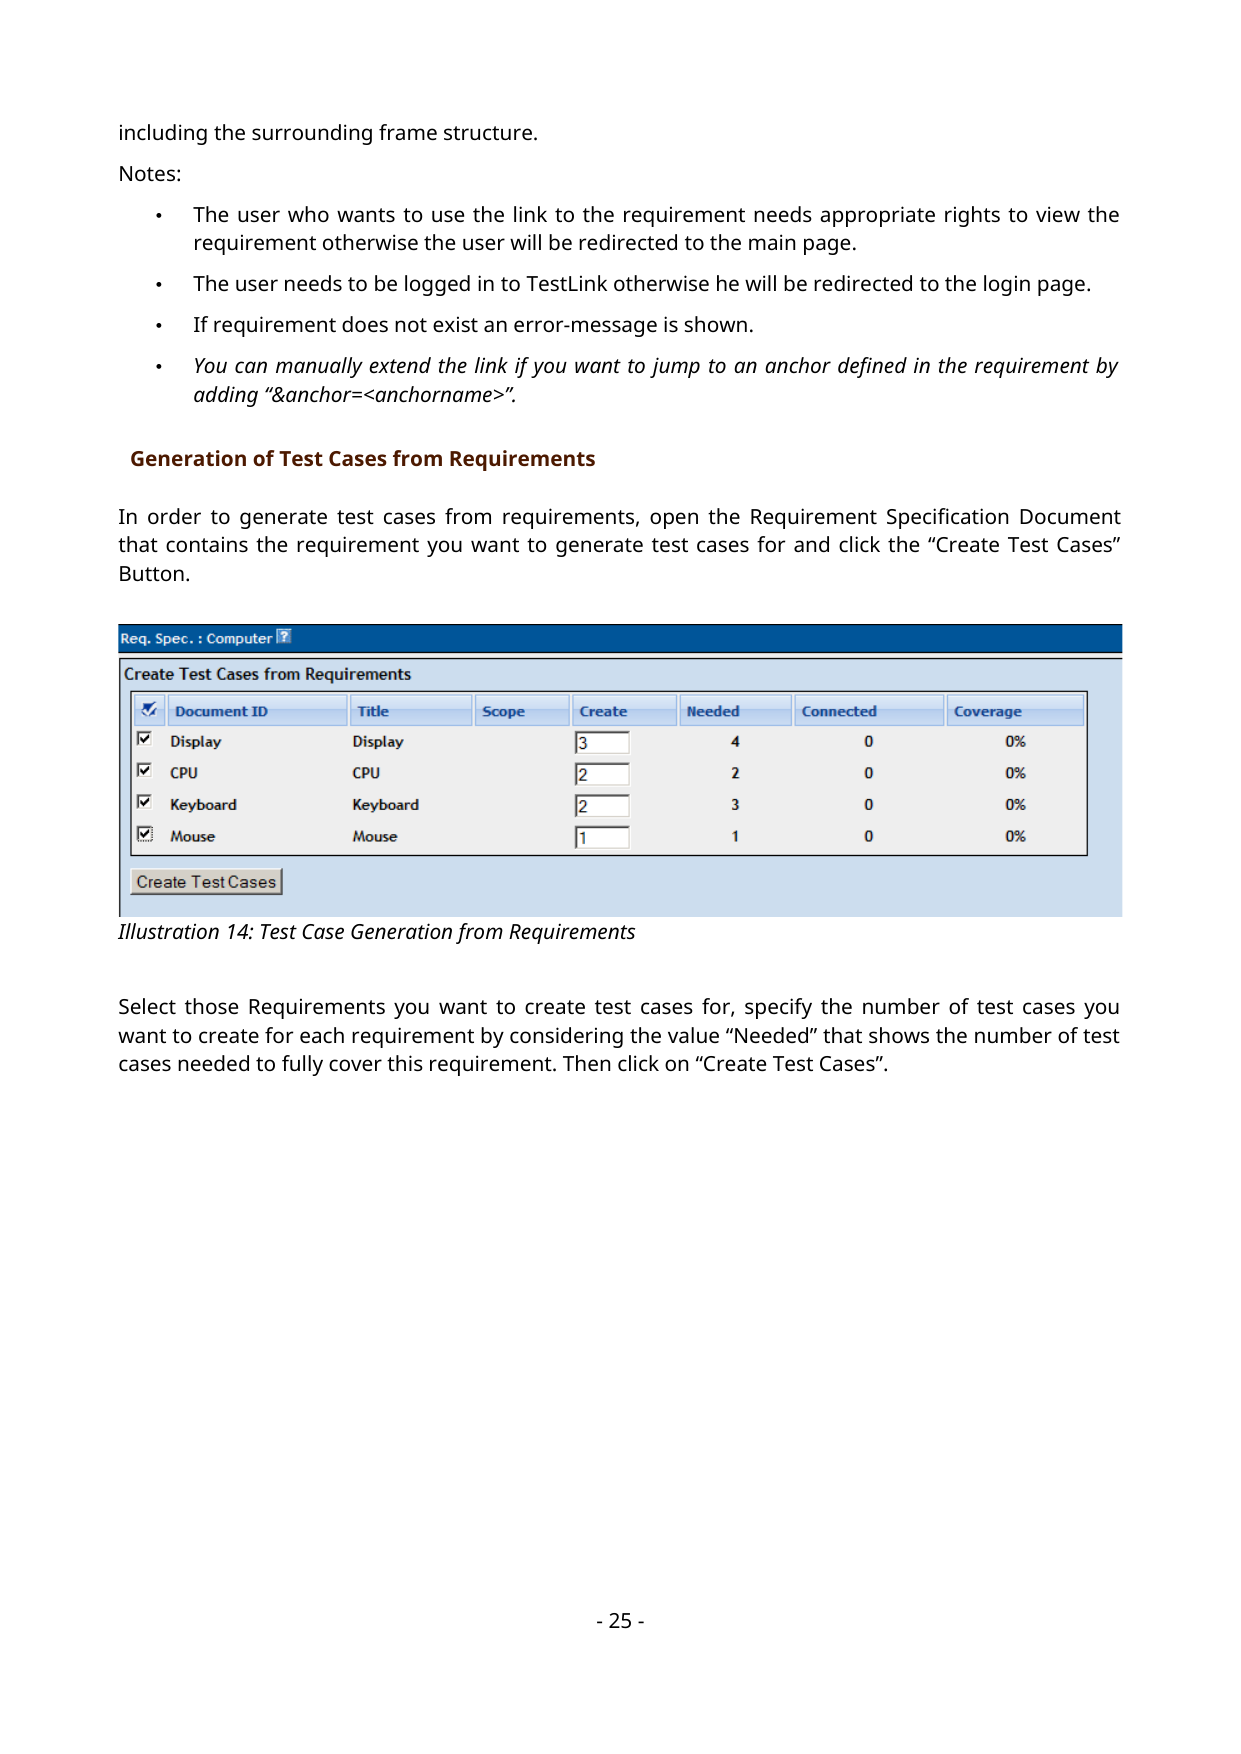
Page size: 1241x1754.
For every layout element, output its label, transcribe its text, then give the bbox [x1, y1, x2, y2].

text Illustration 14: Test Case Generation from Requirements [118, 917, 1122, 945]
list The user who wants to use the link to the requirement needs appropriate rights to view the requirement otherwise the user will be redirected to the main page. [156, 200, 1122, 257]
text Notes: [118, 159, 1122, 187]
list In order to generate test cases from requirements, open the Requirement Specification Document that contains the requirement you want to generate test cases for and click the “Create Test Cases” Button. [118, 502, 1122, 587]
text including the surrounding frame structure. [118, 118, 1122, 147]
list You can manually extend the link if you want to jump to an anchor defined in the requirement by adding “&anchor=<anchorname>”. [156, 351, 1122, 408]
picture [118, 624, 1123, 917]
list The user needs to be logged in to TestLink otherwise he will be redirected to the login page. [156, 269, 1122, 298]
subtitle Generation of Test Cases from Requirements [130, 444, 1111, 473]
list If requirement does not exist an error-message is shown. [156, 310, 1122, 339]
text Select those Requirements you want to create test cases for, specify the number of test cases you want to create for each requirement by considering the value “Needed” that shows the number of test cases needed to fully cover this requirement. Then click on “Create Test Cases”. [118, 992, 1122, 1078]
